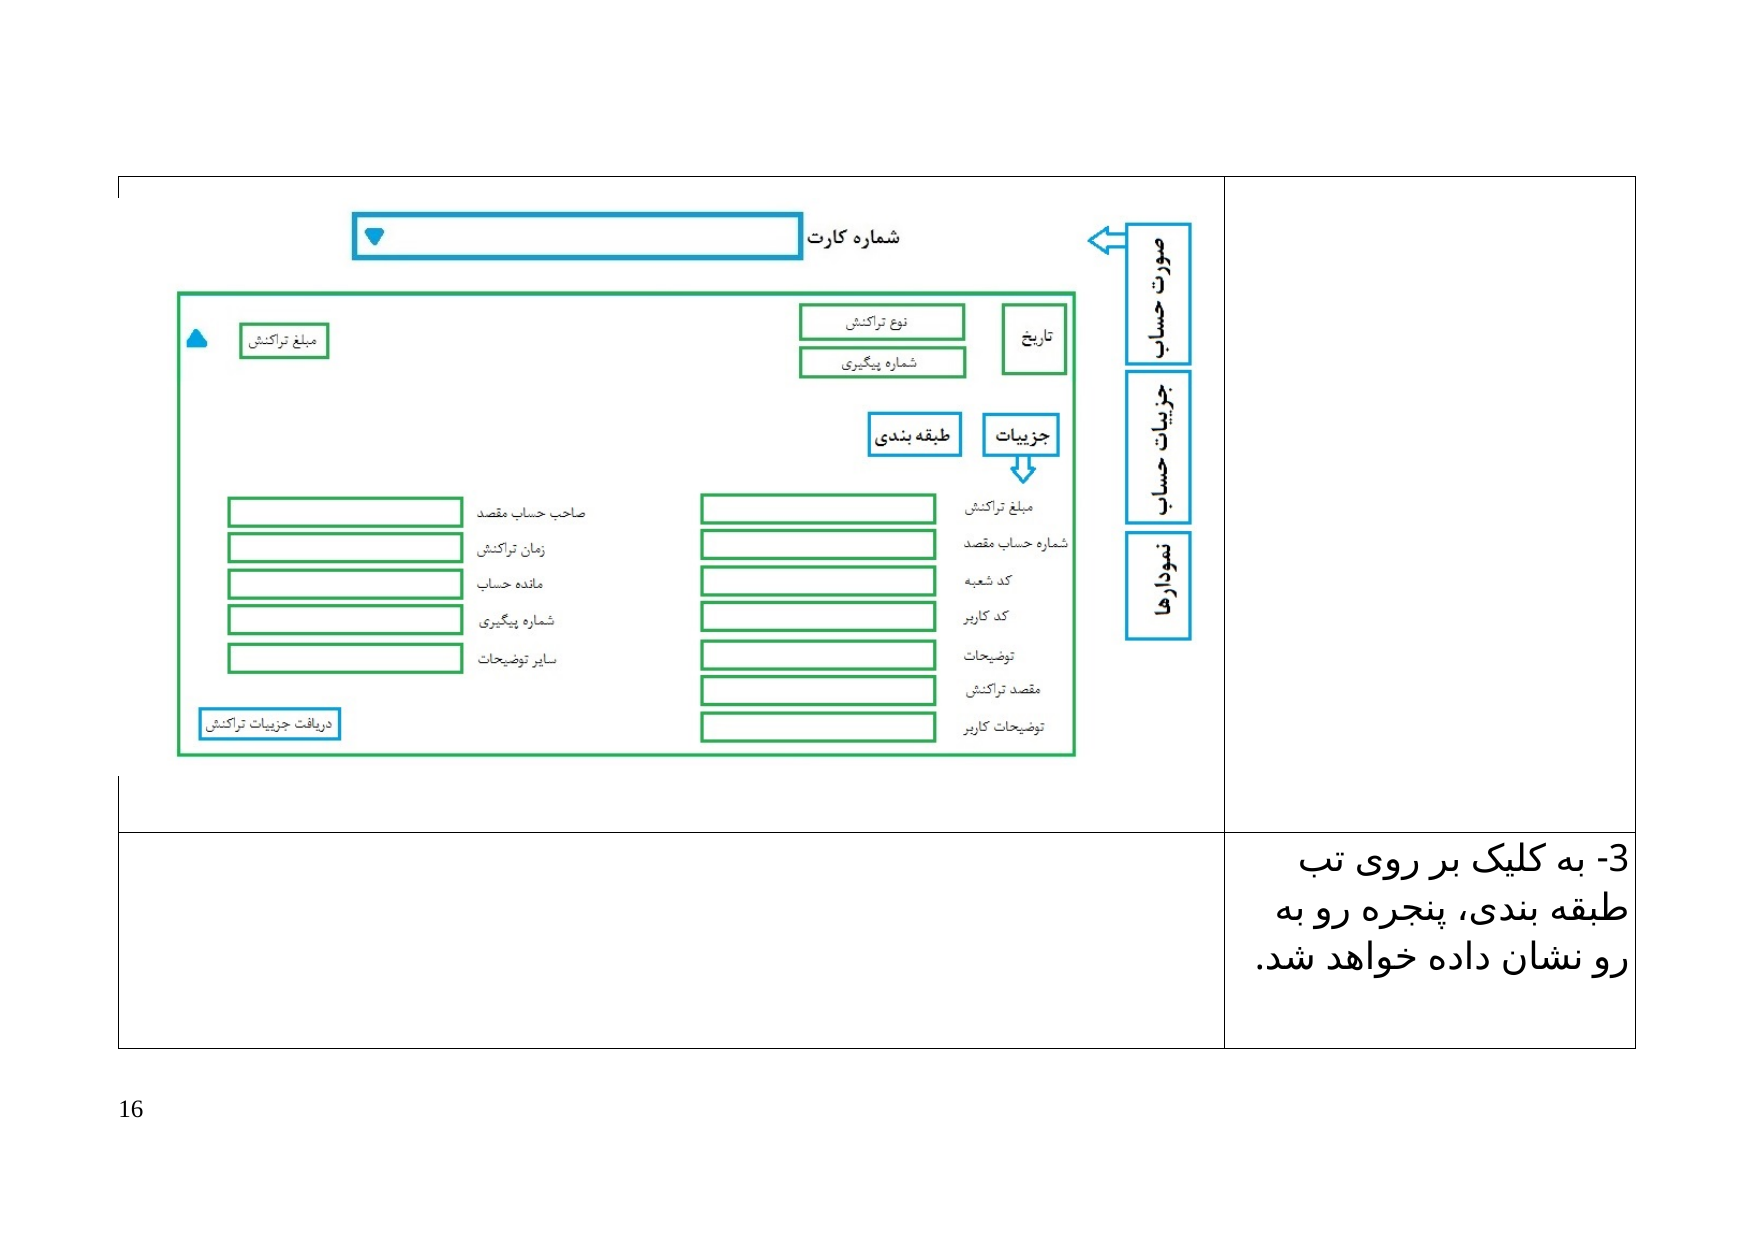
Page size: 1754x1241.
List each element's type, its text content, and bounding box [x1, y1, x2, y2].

table_cell [119, 177, 1224, 832]
table_cell [1225, 177, 1635, 832]
picture [116, 198, 1212, 776]
table_cell [119, 833, 1224, 1048]
table_cell 3- به کلیک بر روی تب طبقه بندی، پنجره رو به رو نشان داده خواهد شد. [1225, 833, 1635, 1048]
